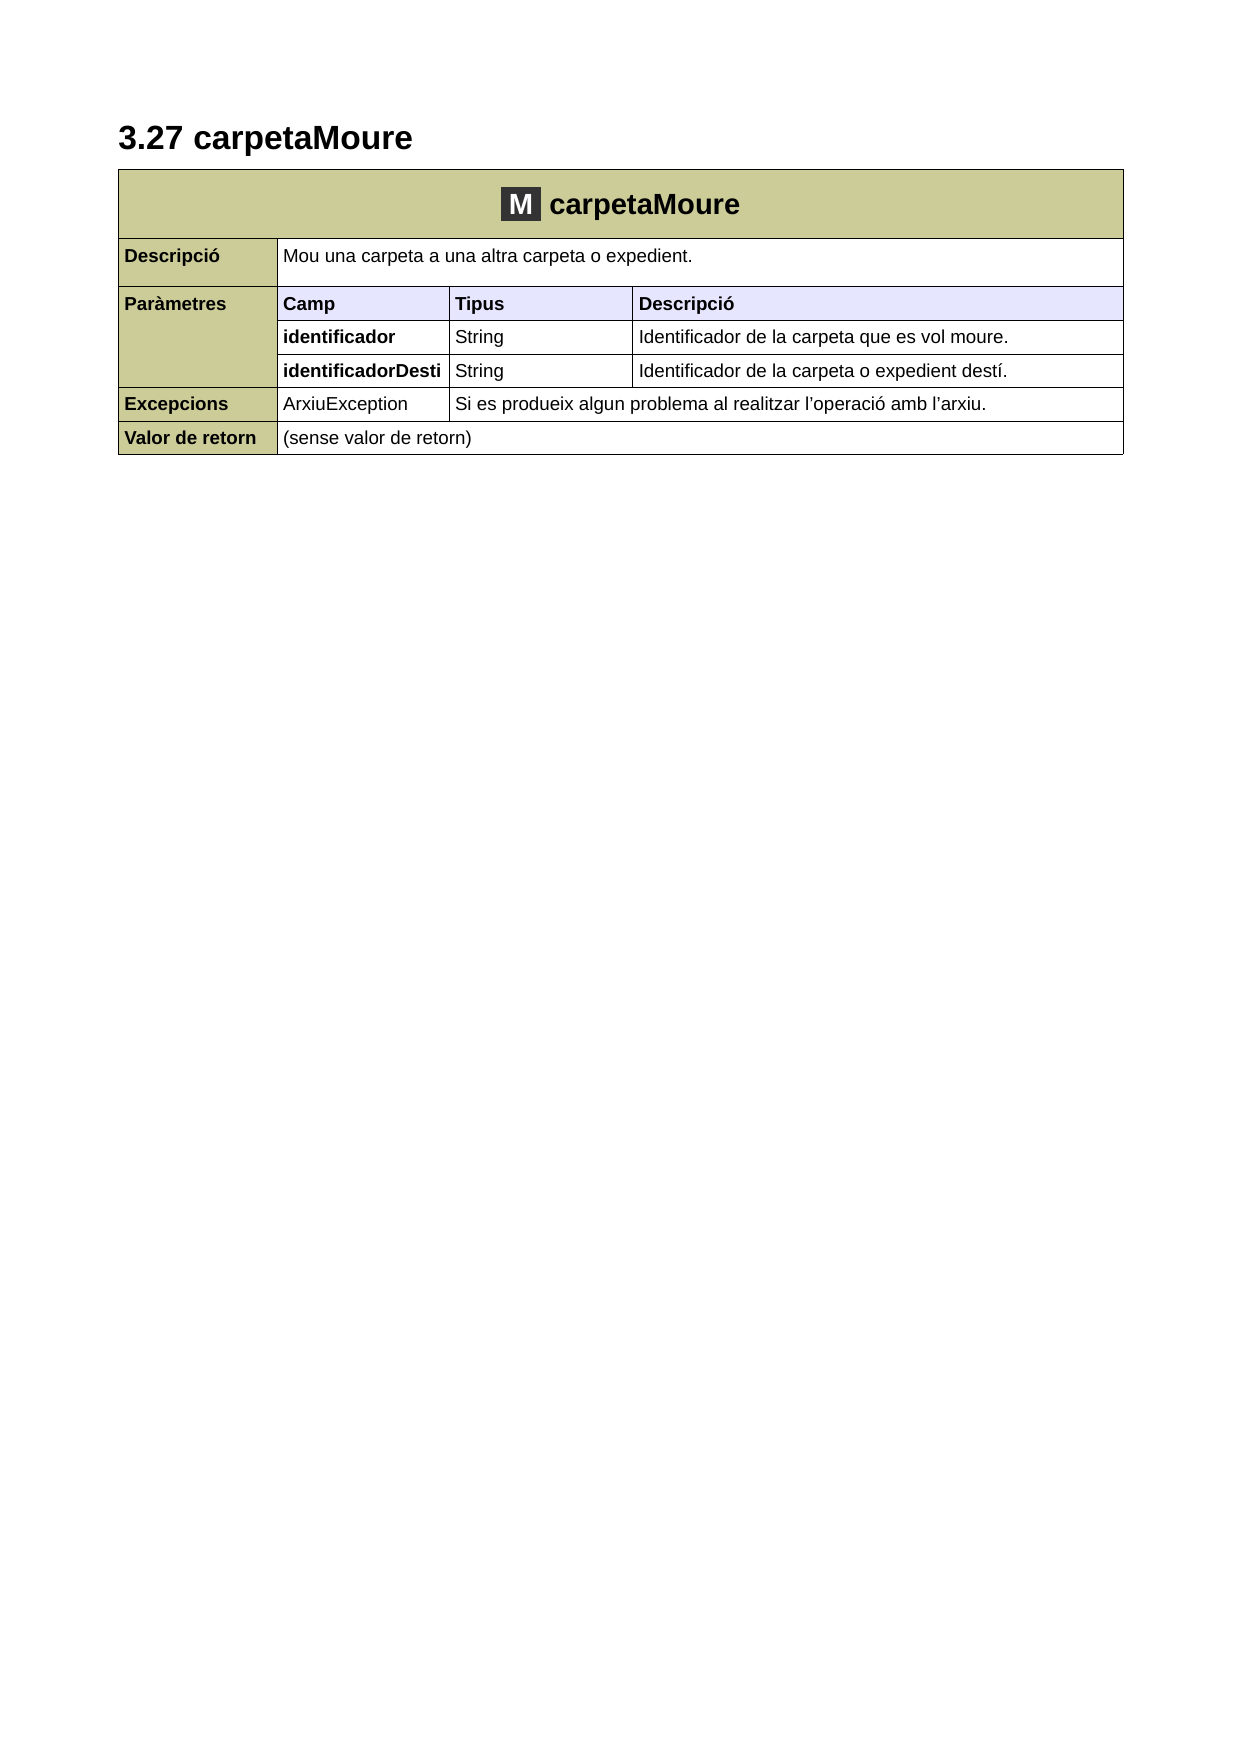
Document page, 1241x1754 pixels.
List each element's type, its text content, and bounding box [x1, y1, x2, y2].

table_cell ArxiuException [278, 388, 449, 421]
table_cell Descripció [633, 287, 1123, 320]
table_cell (sense valor de retorn) [278, 422, 1123, 454]
table_cell Identificador de la carpeta que es vol moure. [633, 321, 1123, 353]
table_cell Valor de retorn [119, 422, 277, 454]
table_cell String [450, 355, 632, 387]
table_cell Si es produeix algun problema al realitzar l’operació amb l’arxiu. [450, 388, 1123, 421]
subtitle carpetaMoure [118, 118, 1122, 157]
table_cell identificadorDesti [278, 355, 449, 387]
table_cell Camp [278, 287, 449, 320]
table_header M carpetaMoure [119, 170, 1123, 238]
table_cell Excepcions [119, 388, 277, 421]
table_cell Tipus [450, 287, 632, 320]
table_cell identificador [278, 321, 449, 353]
table_cell Paràmetres [119, 287, 277, 387]
table_cell Identificador de la carpeta o expedient destí. [633, 355, 1123, 387]
table_cell String [450, 321, 632, 353]
table_cell Mou una carpeta a una altra carpeta o expedient. [278, 239, 1123, 286]
table_cell Descripció [119, 239, 277, 286]
